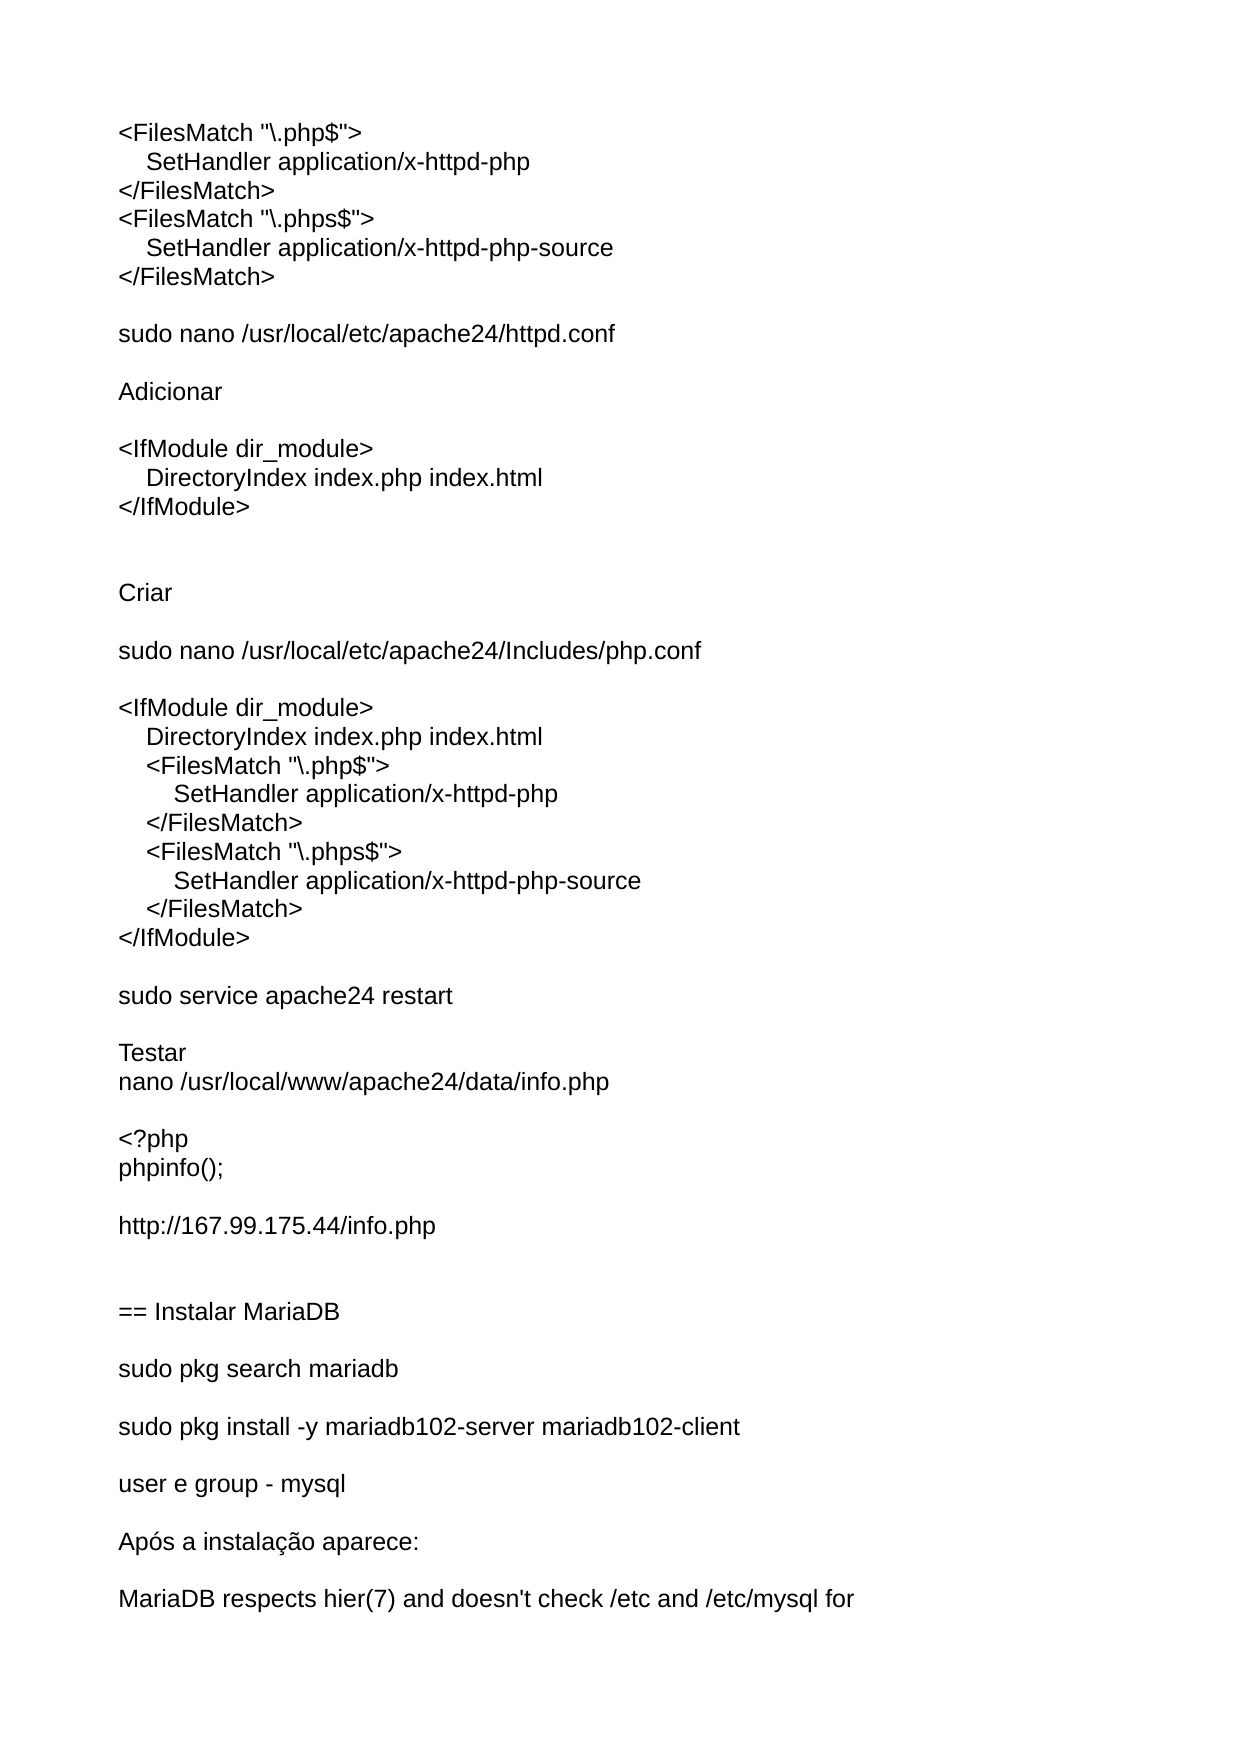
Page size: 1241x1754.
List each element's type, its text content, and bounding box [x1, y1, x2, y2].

text nano /usr/local/www/apache24/data/info.php [118, 1067, 1122, 1096]
text <IfModule dir_module> [118, 434, 1122, 463]
text sudo nano /usr/local/etc/apache24/Includes/php.conf [118, 636, 1122, 664]
text <IfModule dir_module> [118, 693, 1122, 722]
text Testar [118, 1038, 1122, 1067]
text </IfModule> [118, 492, 1122, 521]
text </FilesMatch> [118, 808, 1122, 837]
text </FilesMatch> [118, 176, 1122, 204]
text == Instalar MariaDB [118, 1297, 1122, 1326]
text MariaDB respects hier(7) and doesn't check /etc and /etc/mysql for [118, 1584, 1122, 1613]
text DirectoryIndex index.php index.html [118, 722, 1122, 751]
text SetHandler application/x-httpd-php-source [118, 233, 1122, 262]
text user e group - mysql [118, 1469, 1122, 1498]
text SetHandler application/x-httpd-php [118, 779, 1122, 808]
text Criar [118, 578, 1122, 607]
text DirectoryIndex index.php index.html [118, 463, 1122, 492]
text <FilesMatch "\.phps$"> [118, 204, 1122, 233]
text Adicionar [118, 377, 1122, 406]
text <FilesMatch "\.php$"> [118, 118, 1122, 147]
text phpinfo(); [118, 1153, 1122, 1182]
text http://167.99.175.44/info.php [118, 1211, 1122, 1239]
text sudo nano /usr/local/etc/apache24/httpd.conf [118, 319, 1122, 348]
text </FilesMatch> [118, 894, 1122, 923]
text SetHandler application/x-httpd-php-source [118, 866, 1122, 894]
text Após a instalação aparece: [118, 1527, 1122, 1556]
text SetHandler application/x-httpd-php [118, 147, 1122, 176]
text </FilesMatch> [118, 262, 1122, 291]
text sudo pkg search mariadb [118, 1354, 1122, 1383]
text sudo pkg install -y mariadb102-server mariadb102-client [118, 1412, 1122, 1441]
text sudo service apache24 restart [118, 981, 1122, 1009]
text </IfModule> [118, 923, 1122, 952]
text <FilesMatch "\.php$"> [118, 751, 1122, 779]
text <?php [118, 1124, 1122, 1153]
text <FilesMatch "\.phps$"> [118, 837, 1122, 866]
